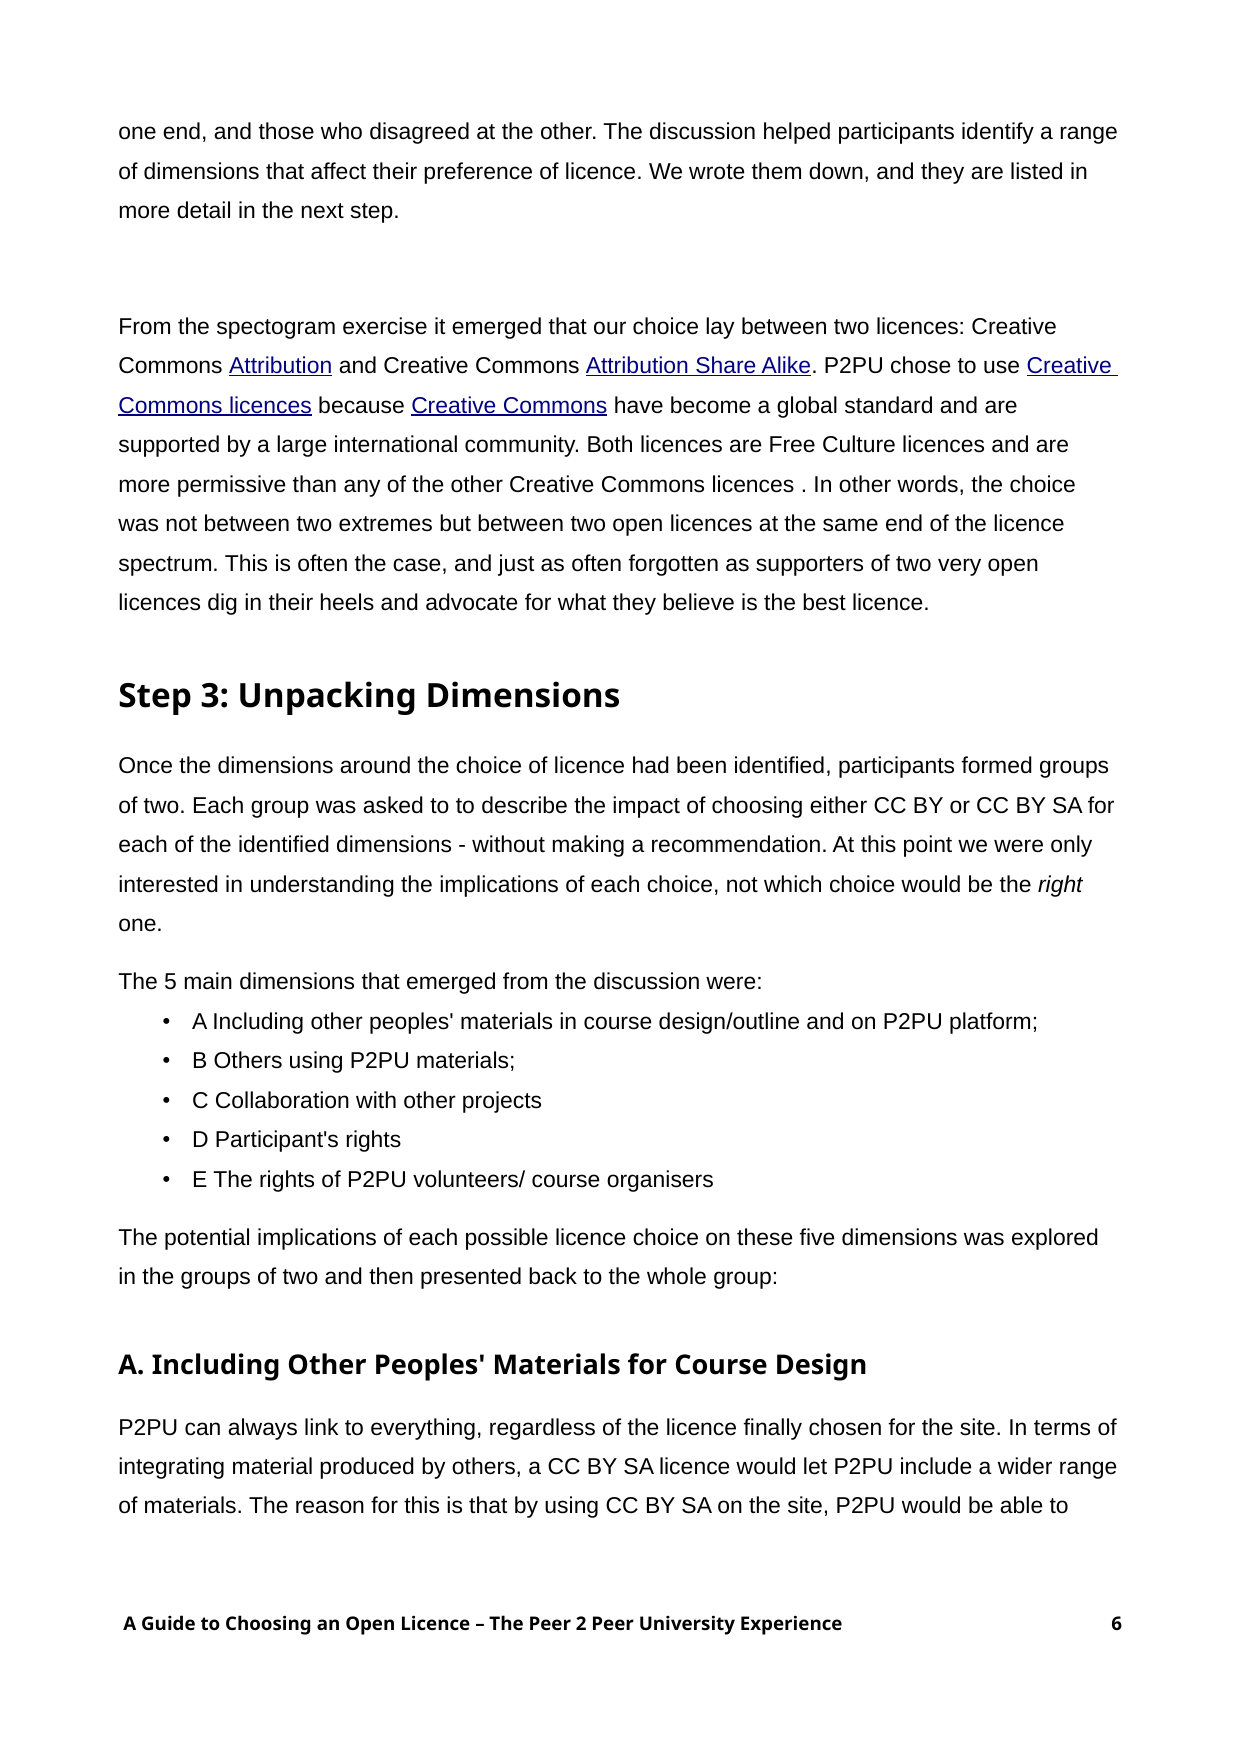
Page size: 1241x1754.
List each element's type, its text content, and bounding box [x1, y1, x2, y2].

list C Collaboration with other projects [162, 1087, 1122, 1113]
list E The rights of P2PU volunteers/ course organisers [162, 1166, 1122, 1192]
text The 5 main dimensions that emerged from the discussion were: [118, 968, 1122, 994]
text one end, and those who disagreed at the other. The discussion helped participants identify a range of dimensions that affect their preference of licence. We wrote them down, and they are listed in more detail in the next step. [118, 118, 1122, 223]
list D Participant's rights [162, 1126, 1122, 1152]
list A Including other peoples' materials in course design/outline and on P2PU platform; [162, 1008, 1122, 1034]
text From the spectogram exercise it emerged that our choice lay between two licences: Creative Commons Attribution and Creative Commons Attribution Share Alike. P2PU chose to use Creative Commons licences because Creative Commons have become a global standard and are supported by a large international community. Both licences are Free Culture licences and are more permissive than any of the other Creative Commons licences . In other words, the choice was not between two extremes but between two open licences at the same end of the licence spectrum. This is often the case, and just as often forgotten as supporters of two very open licences dig in their heels and advocate for what they believe is the best licence. [118, 313, 1122, 615]
list B Others using P2PU materials; [162, 1047, 1122, 1073]
subtitle Step 3: Unpacking Dimensions [118, 672, 1122, 717]
text Once the dimensions around the choice of licence had been identified, participants formed groups of two. Each group was asked to to describe the impact of choosing either CC BY or CC BY SA for each of the identified dimensions - without making a recommendation. At this point we were only interested in understanding the implications of each choice, not which choice would be the right one. [118, 752, 1122, 937]
text The potential implications of each possible licence choice on these five dimensions was explored in the groups of two and then presented back to the whole group: [118, 1223, 1122, 1289]
subtitle A. Including Other Peoples' Materials for Course Design [118, 1346, 1122, 1383]
text P2PU can always link to everything, regardless of the licence finally chosen for the site. In terms of integrating material produced by others, a CC BY SA licence would let P2PU include a wider range of materials. The reason for this is that by using CC BY SA on the site, P2PU would be able to [118, 1413, 1122, 1519]
